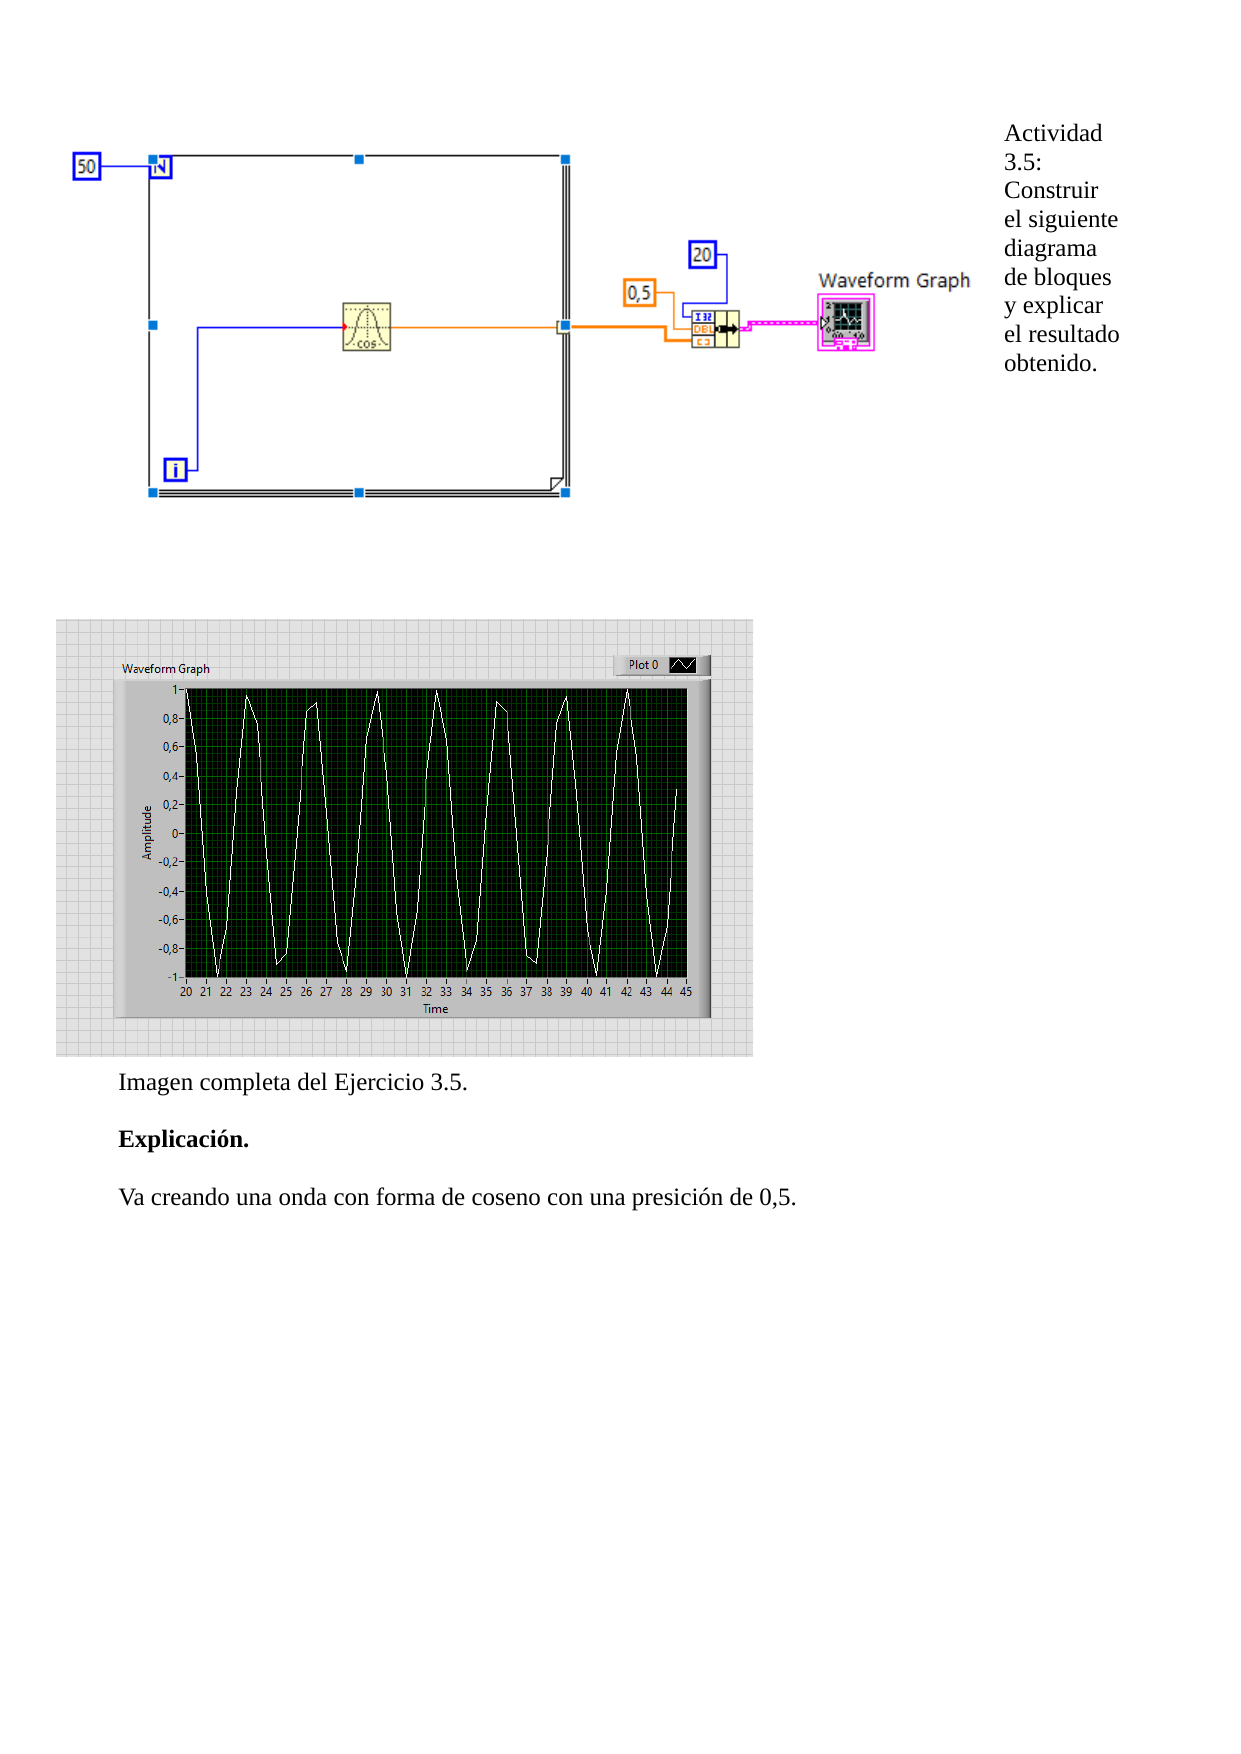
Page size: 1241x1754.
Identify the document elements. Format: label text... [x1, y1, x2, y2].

picture [56, 619, 754, 1057]
picture [0, 73, 1004, 604]
text Va creando una onda con forma de coseno con una presición de 0,5. [118, 1182, 1122, 1211]
text Explicación. [118, 1124, 1122, 1153]
text Actividad 3.5: Construir el siguiente diagrama de bloques y explicar el resultado obtenido. [1004, 118, 1122, 377]
text Imagen completa del Ejercicio 3.5. [118, 1067, 1122, 1096]
